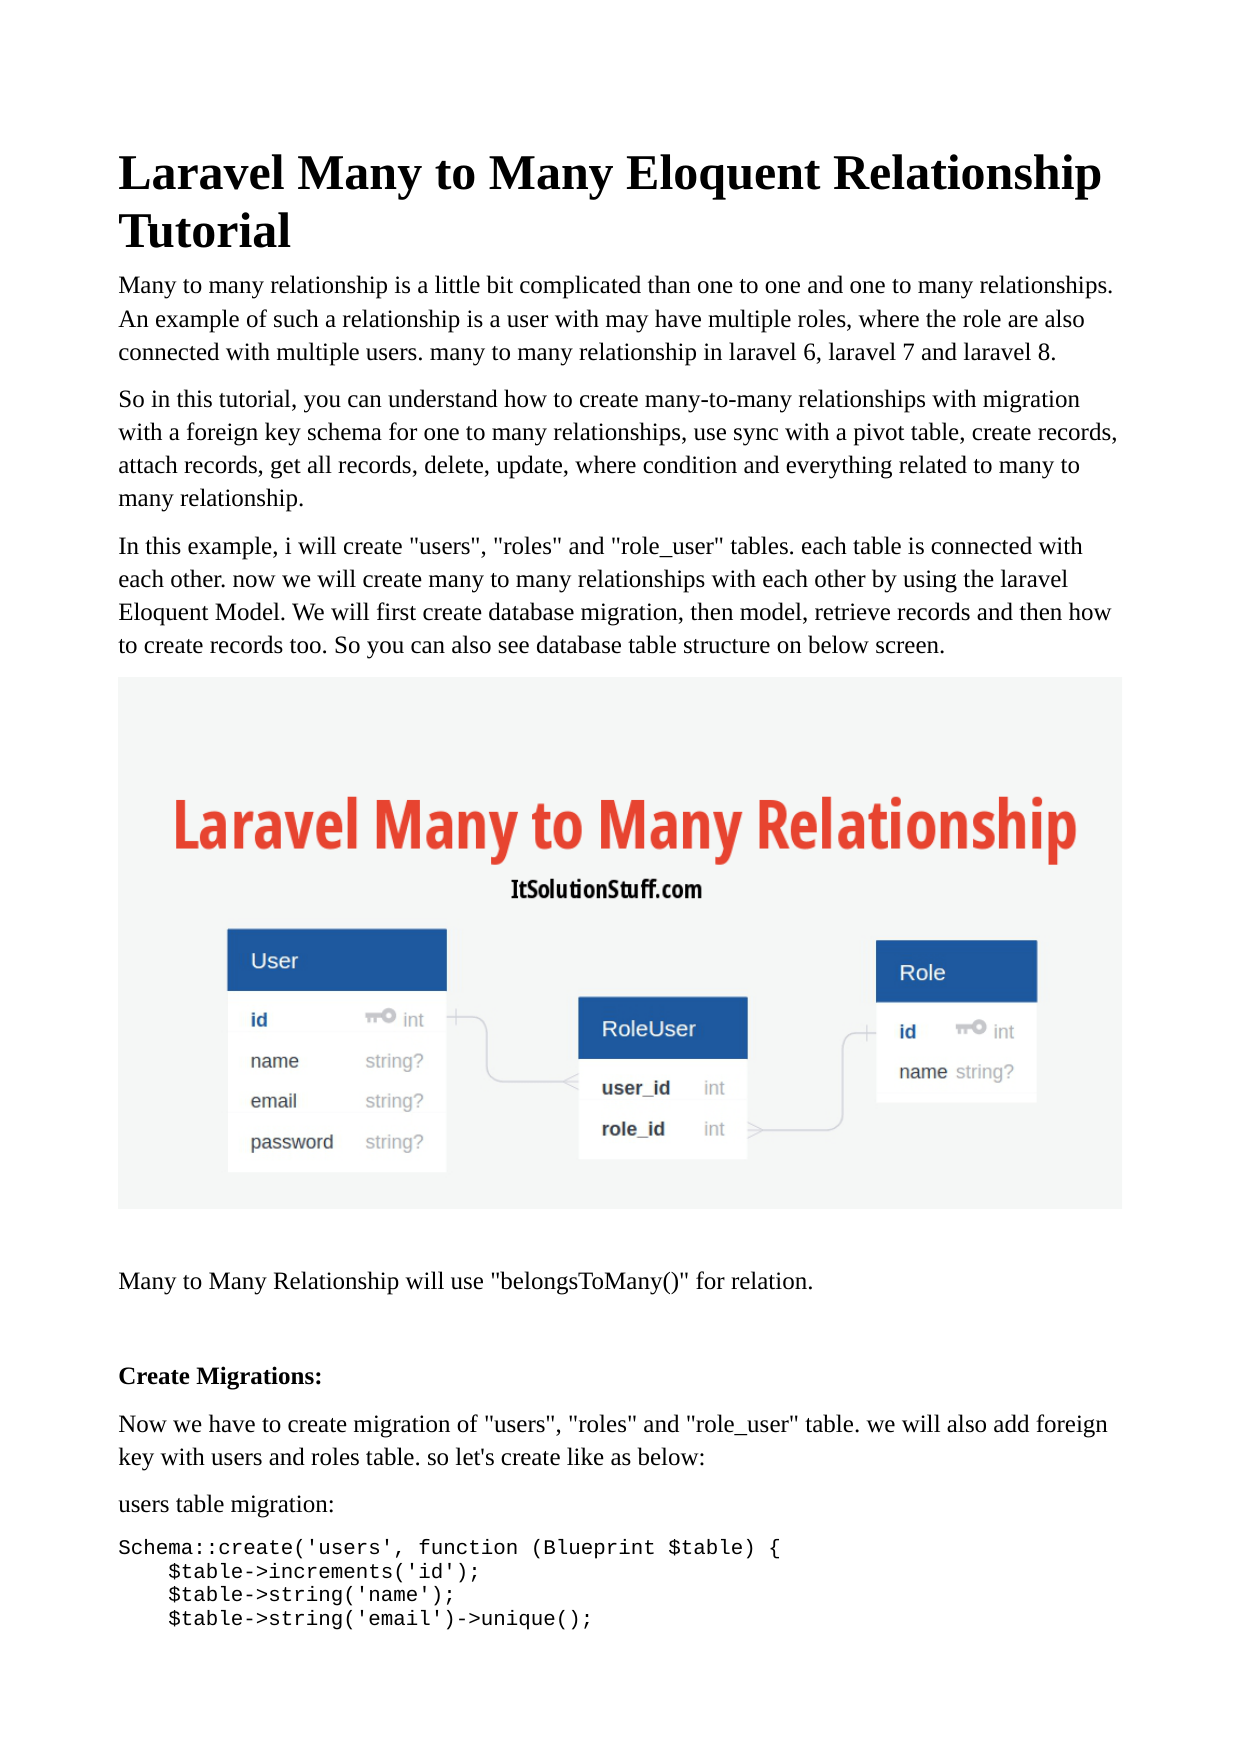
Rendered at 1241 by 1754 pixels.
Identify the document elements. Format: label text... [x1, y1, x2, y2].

text $table->increments('id'); [118, 1561, 1122, 1584]
text Many to many relationship is a little bit complicated than one to one and one to many relationships. An example of such a relationship is a user with may have multiple roles, where the role are also connected with multiple users. many to many relationship in laravel 6, laravel 7 and laravel 8. [118, 271, 1122, 365]
text $table->string('name'); [118, 1584, 1122, 1608]
text In this example, i will create "users", "roles" and "role_user" tables. each table is connected with each other. now we will create many to many relationships with each other by using the laravel Eloquent Model. We will first create database migration, then model, retrieve records and then how to create records too. So you can also see database table structure on below screen. [118, 531, 1122, 659]
text Schema::create('users', function (Blueprint $table) { [118, 1537, 1122, 1561]
text users table migration: [118, 1489, 1122, 1518]
text Many to Many Relationship will use "belongsToMany()" for relation. [118, 1266, 1122, 1295]
subtitle Laravel Many to Many Eloquent Relationship Tutorial [118, 143, 1122, 258]
picture [118, 677, 1123, 1209]
text Now we have to create migration of "users", "roles" and "role_user" table. we will also add foreign key with users and roles table. so let's create like as below: [118, 1409, 1122, 1471]
text Create Migrations: [118, 1361, 1122, 1390]
text So in this tutorial, you can understand how to create many-to-many relationships with migration with a foreign key schema for one to many relationships, use sync with a pivot table, create records, attach records, get all records, delete, update, where condition and everything related to many to many relationship. [118, 384, 1122, 512]
text $table->string('email')->unique(); [118, 1608, 1122, 1632]
